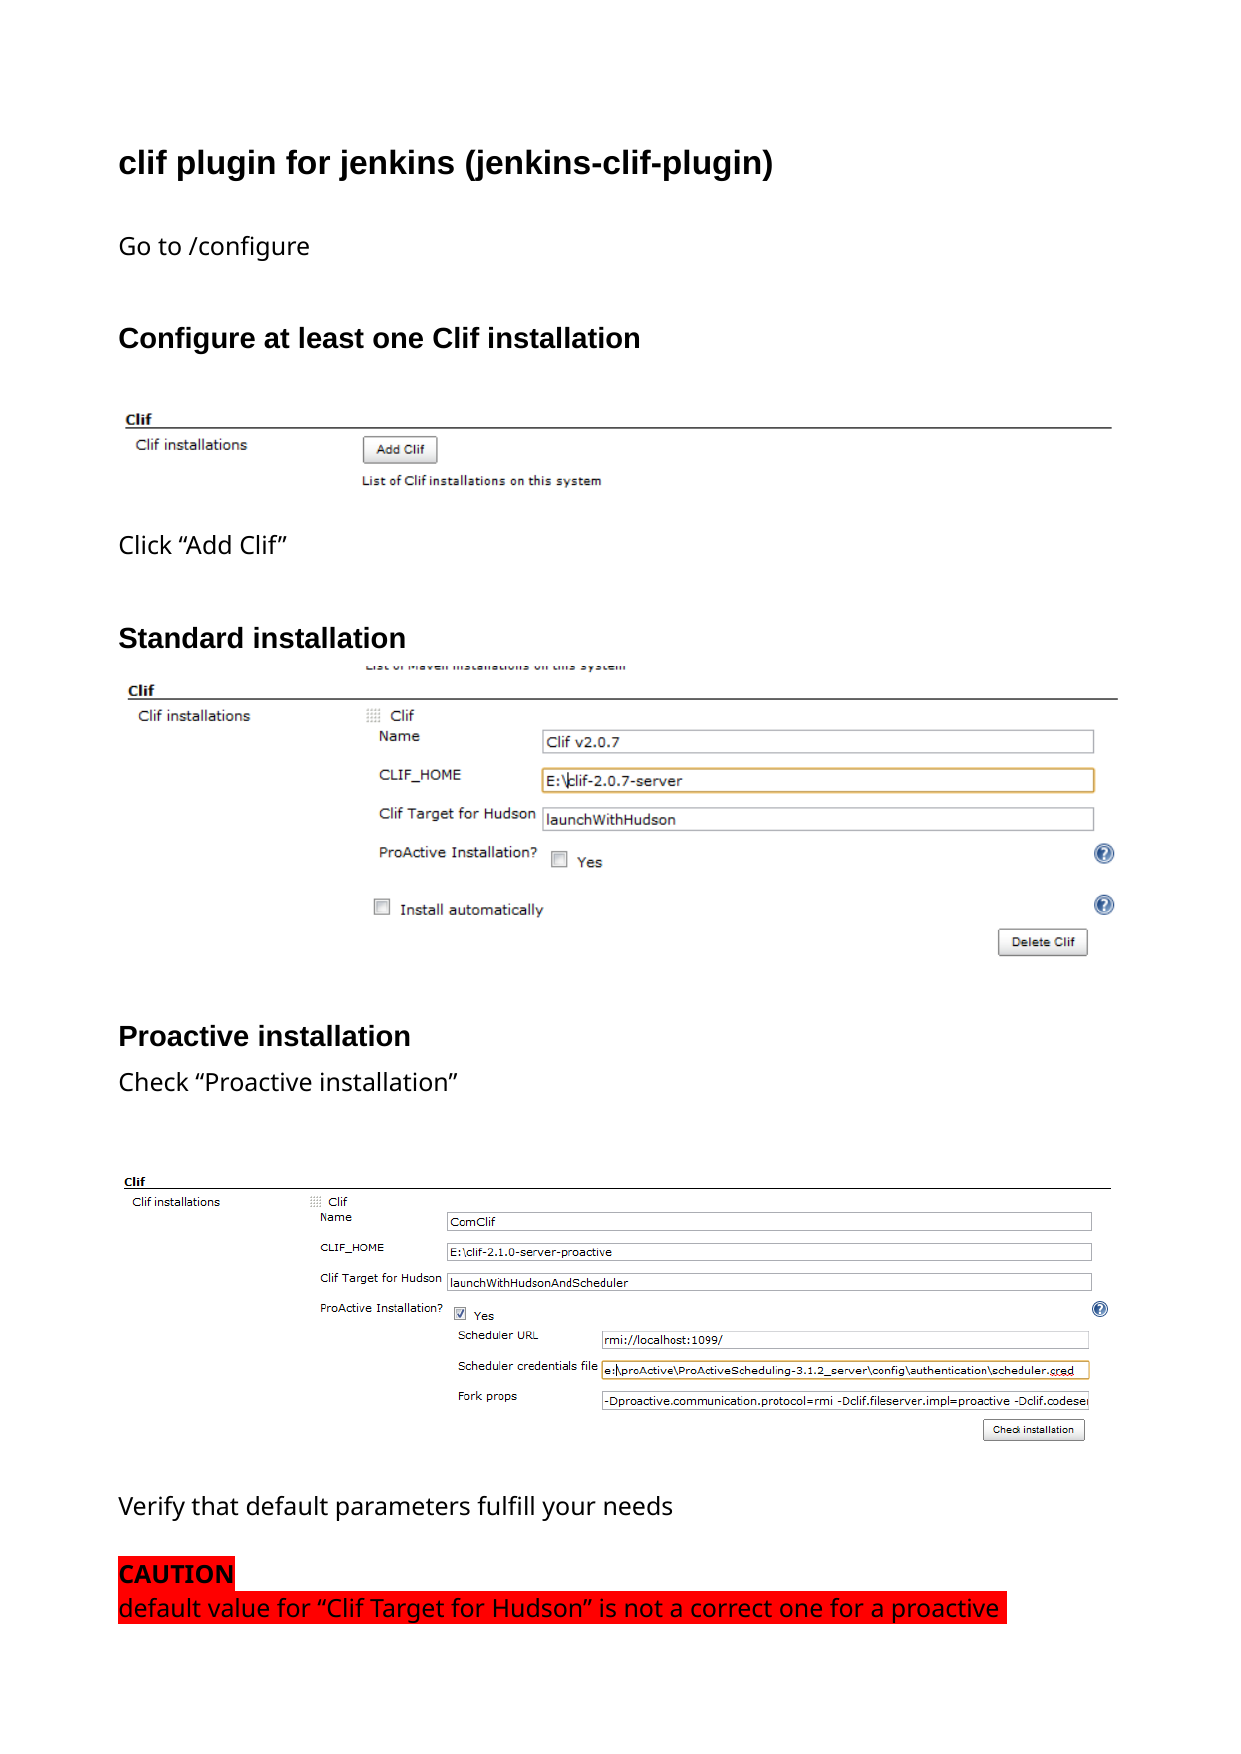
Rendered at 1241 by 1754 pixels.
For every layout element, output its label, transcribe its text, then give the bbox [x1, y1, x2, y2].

picture [118, 666, 1123, 960]
text Go to /configure [118, 228, 1122, 262]
text Click “Add Clif” [118, 527, 1122, 562]
subtitle Proactive installation [118, 1019, 1122, 1052]
text Verify that default parameters fulfill your needs [118, 1488, 1122, 1522]
subtitle Standard installation [118, 621, 1122, 654]
picture [118, 401, 1123, 494]
text Check “Proactive installation” [118, 1065, 1122, 1099]
text default value for “Clif Target for Hudson” is not a correct one for a proactive [118, 1591, 1122, 1624]
subtitle Configure at least one Clif installation [118, 321, 1122, 355]
text CAUTION [118, 1556, 1122, 1591]
picture [118, 1167, 1123, 1455]
subtitle clif plugin for jenkins (jenkins-clif-plugin) [118, 143, 1122, 182]
